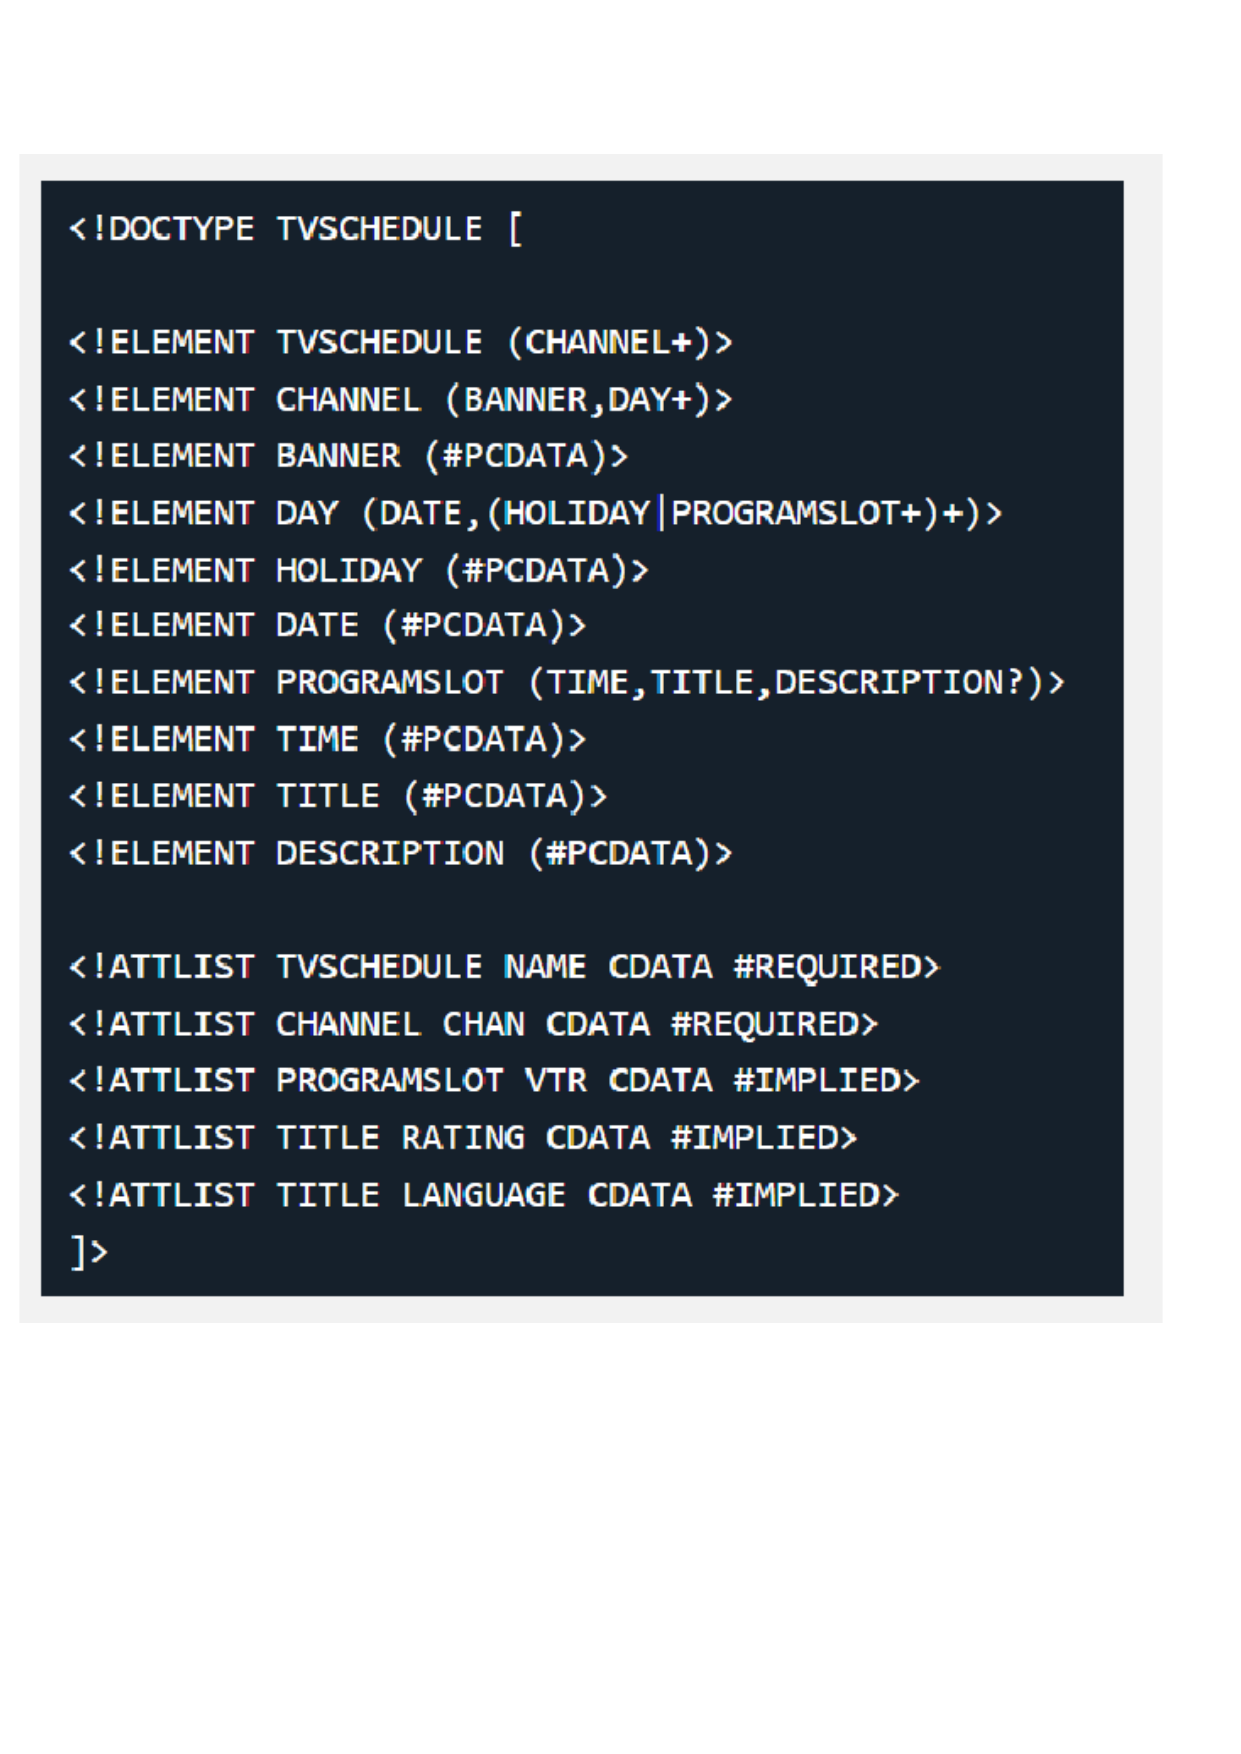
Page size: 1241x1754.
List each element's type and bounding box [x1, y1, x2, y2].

picture [19, 154, 215, 1323]
